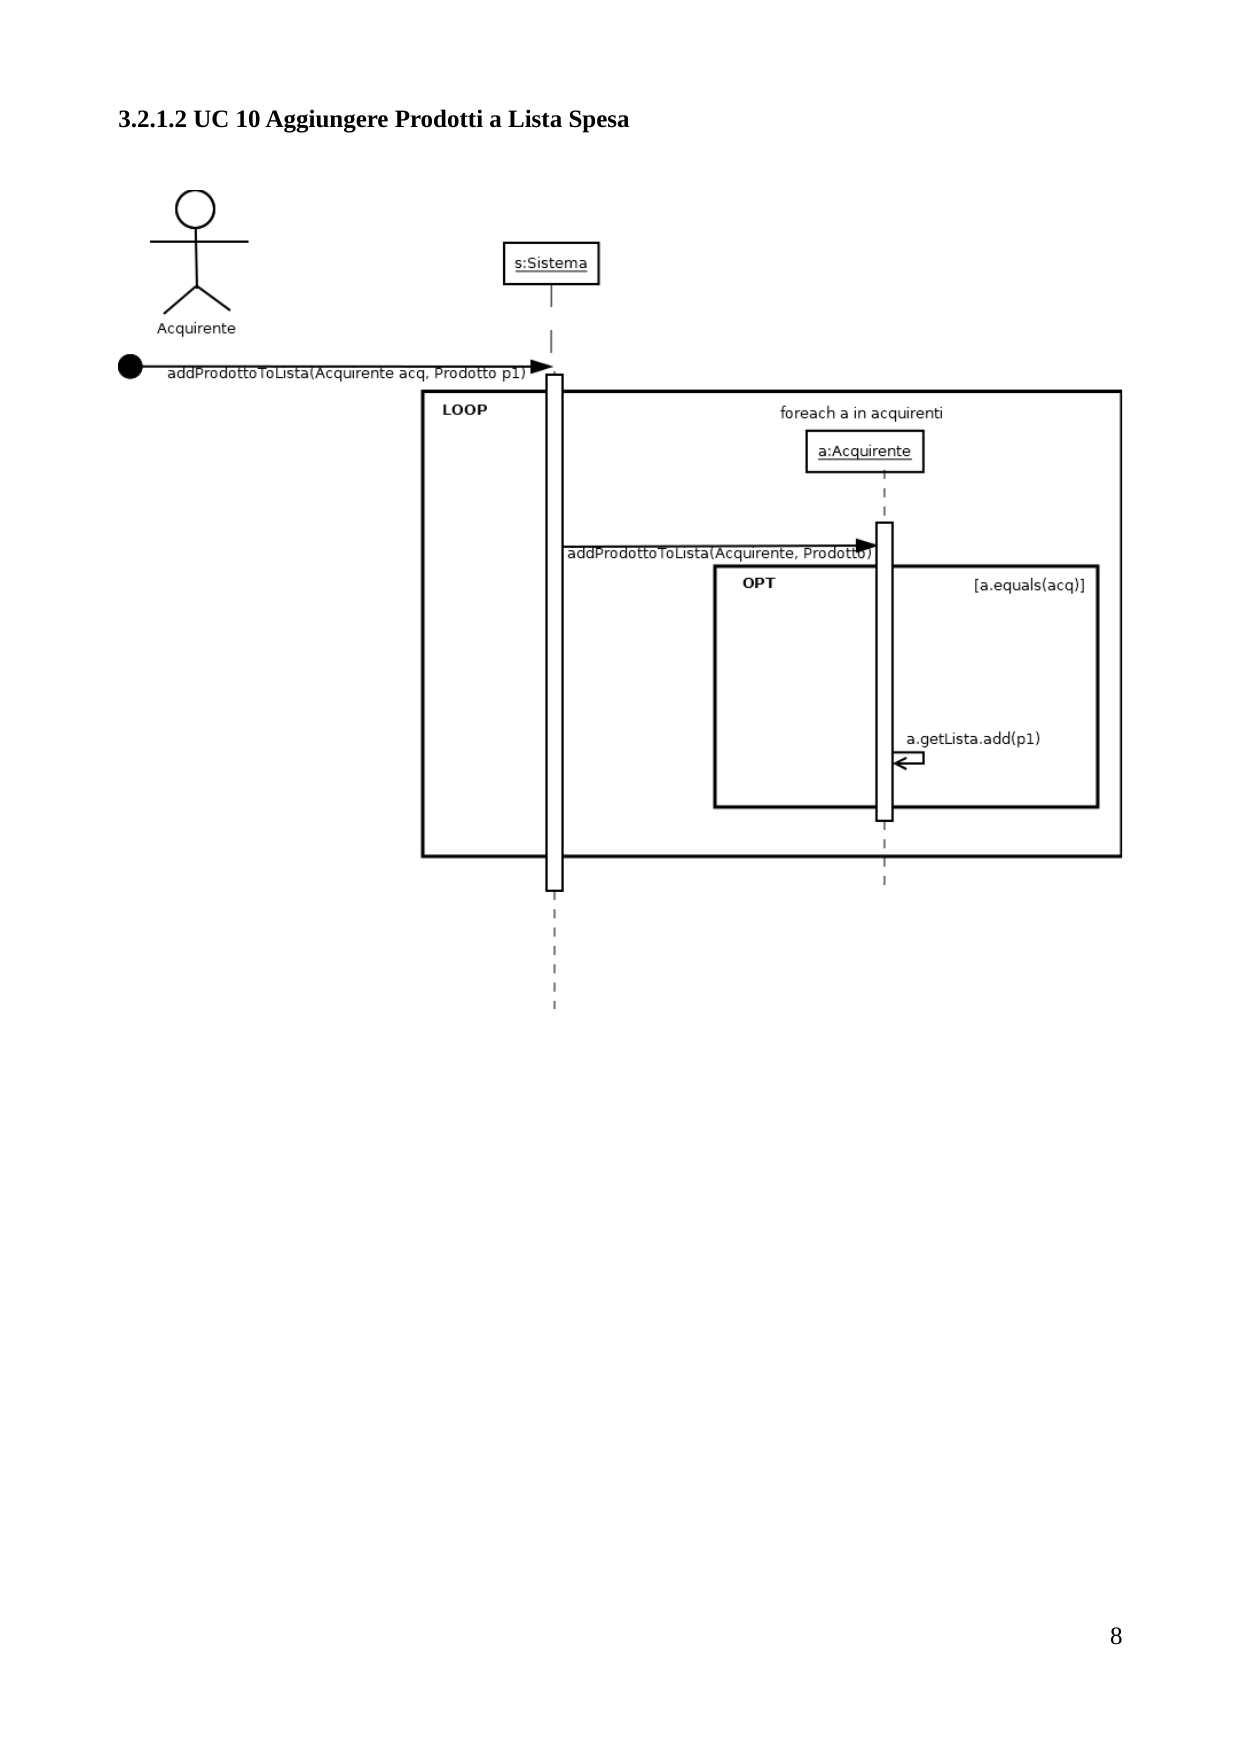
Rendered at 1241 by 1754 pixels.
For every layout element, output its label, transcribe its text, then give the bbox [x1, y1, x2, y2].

subtitle 3.2.1.2 UC 10 Aggiungere Prodotti a Lista Spesa [118, 104, 1122, 132]
picture [118, 190, 1123, 1009]
